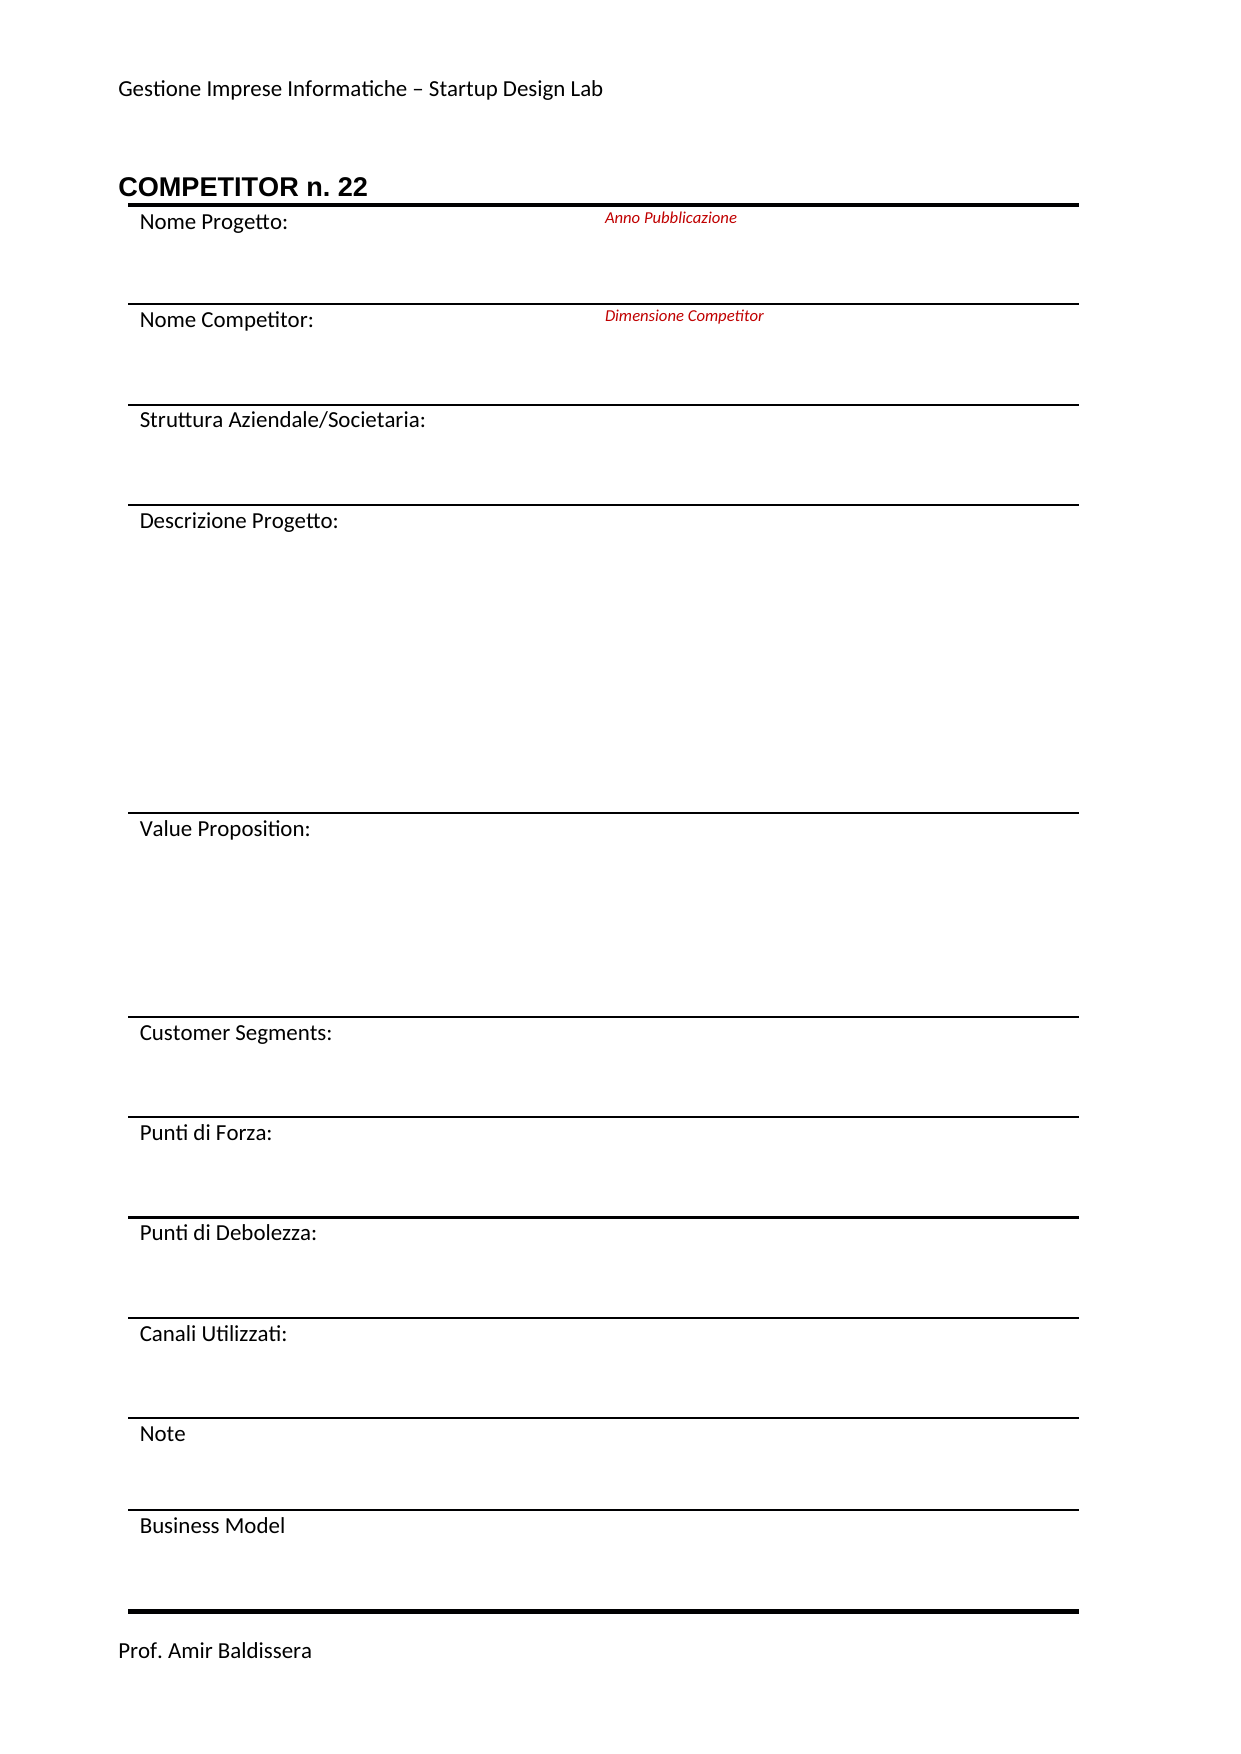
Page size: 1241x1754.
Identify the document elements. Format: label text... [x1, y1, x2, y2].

table_cell Struttura Aziendale/Societaria: [128, 406, 1078, 504]
table_cell Nome Competitor: [128, 305, 593, 403]
table_cell Value Proposition: [128, 814, 1078, 1016]
table_cell Canali Utilizzati: [128, 1319, 1078, 1417]
table_cell Note [128, 1419, 1078, 1509]
table_header Anno Pubblicazione [594, 207, 1078, 303]
table_cell Customer Segments: [128, 1018, 1078, 1116]
subtitle COMPETITOR n. 22 [118, 171, 1122, 203]
table_cell Dimensione Competitor [594, 305, 1078, 403]
table_cell Punti di Debolezza: [128, 1219, 1078, 1317]
table_header Nome Progetto: [128, 207, 593, 303]
table_cell Punti di Forza: [128, 1118, 1078, 1216]
table_cell Descrizione Progetto: [128, 506, 1078, 812]
table_cell Business Model [128, 1511, 1078, 1609]
